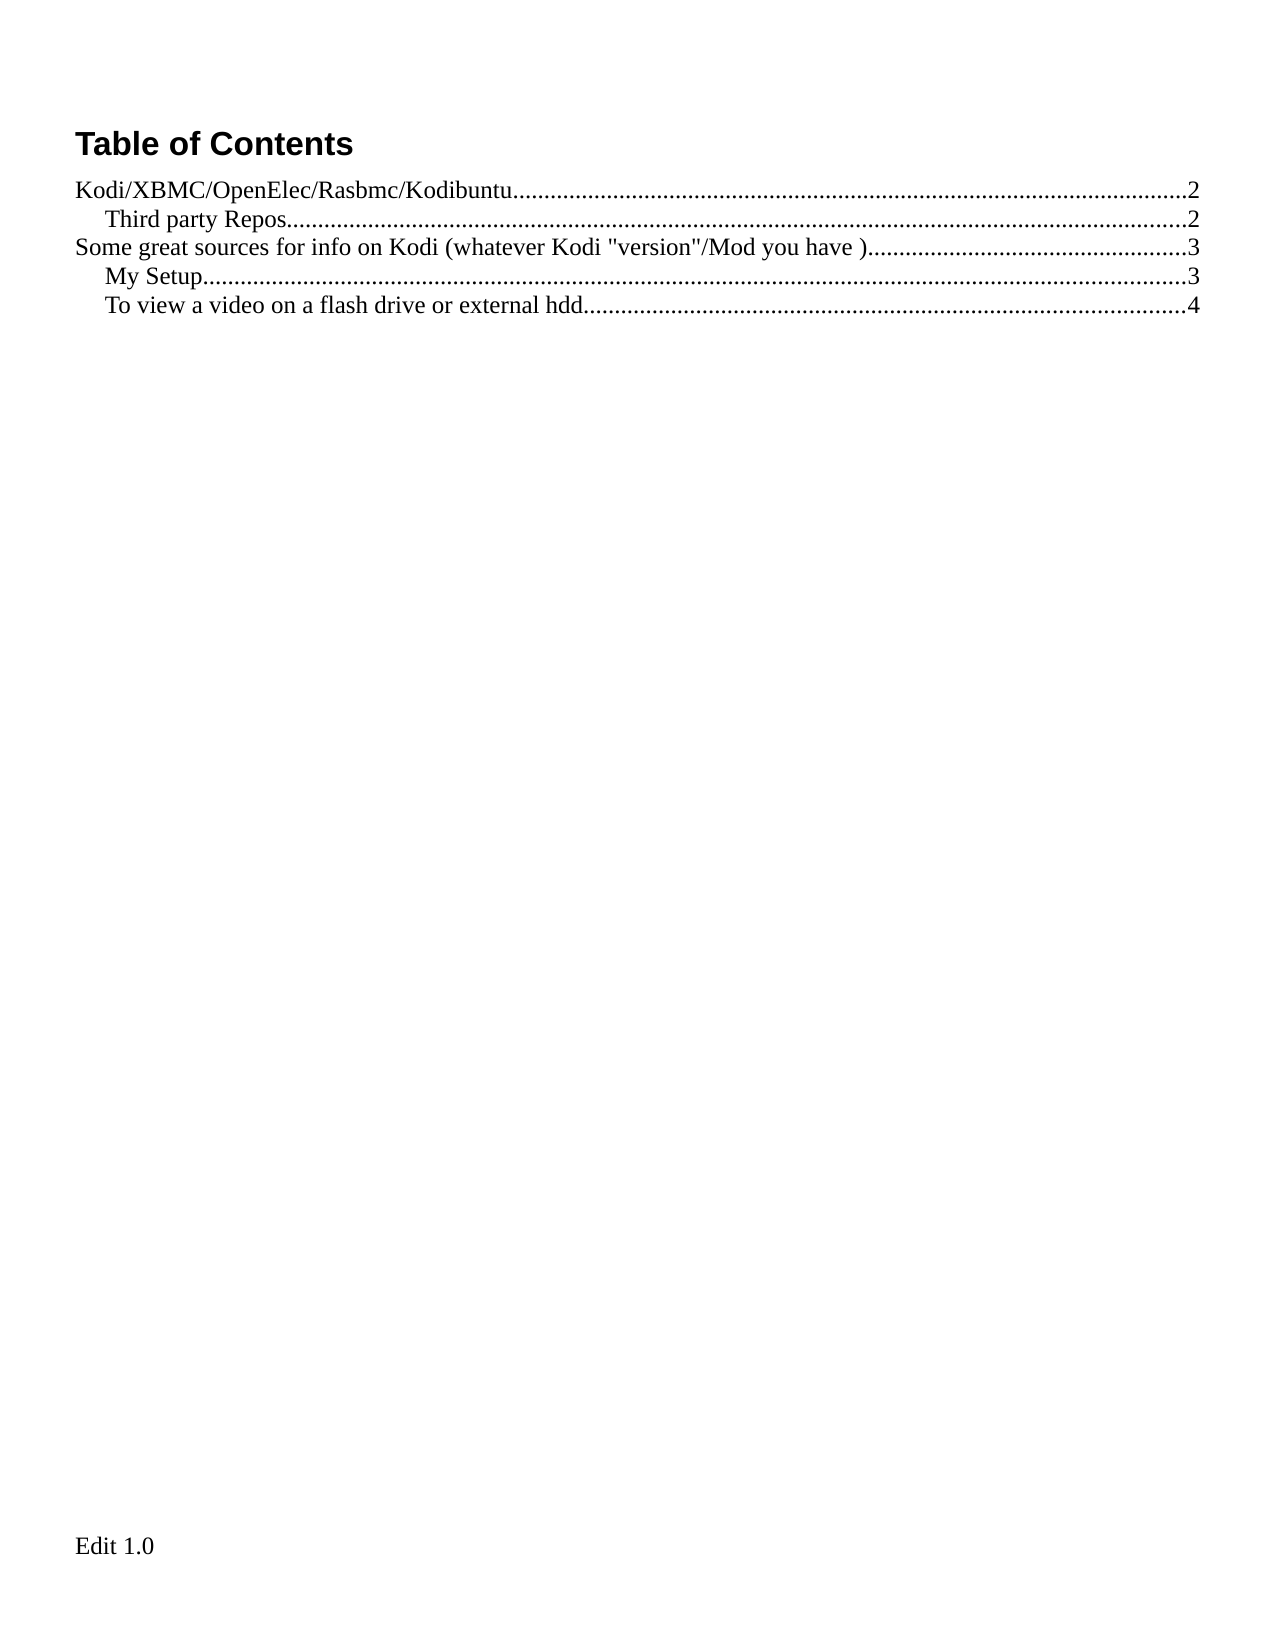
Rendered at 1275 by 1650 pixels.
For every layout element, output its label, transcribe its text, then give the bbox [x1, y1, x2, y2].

text My Setup 3 [104, 261, 1200, 290]
subtitle Table of Contents [75, 124, 1200, 162]
text Kodi/XBMC/OpenElec/Rasbmc/Kodibuntu 2 [75, 175, 1200, 204]
text Third party Repos 2 [104, 204, 1200, 232]
text Some great sources for info on Kodi (whatever Kodi "version"/Mod you have ) 3 [75, 232, 1200, 261]
text To view a video on a flash drive or external hdd 4 [104, 290, 1200, 319]
